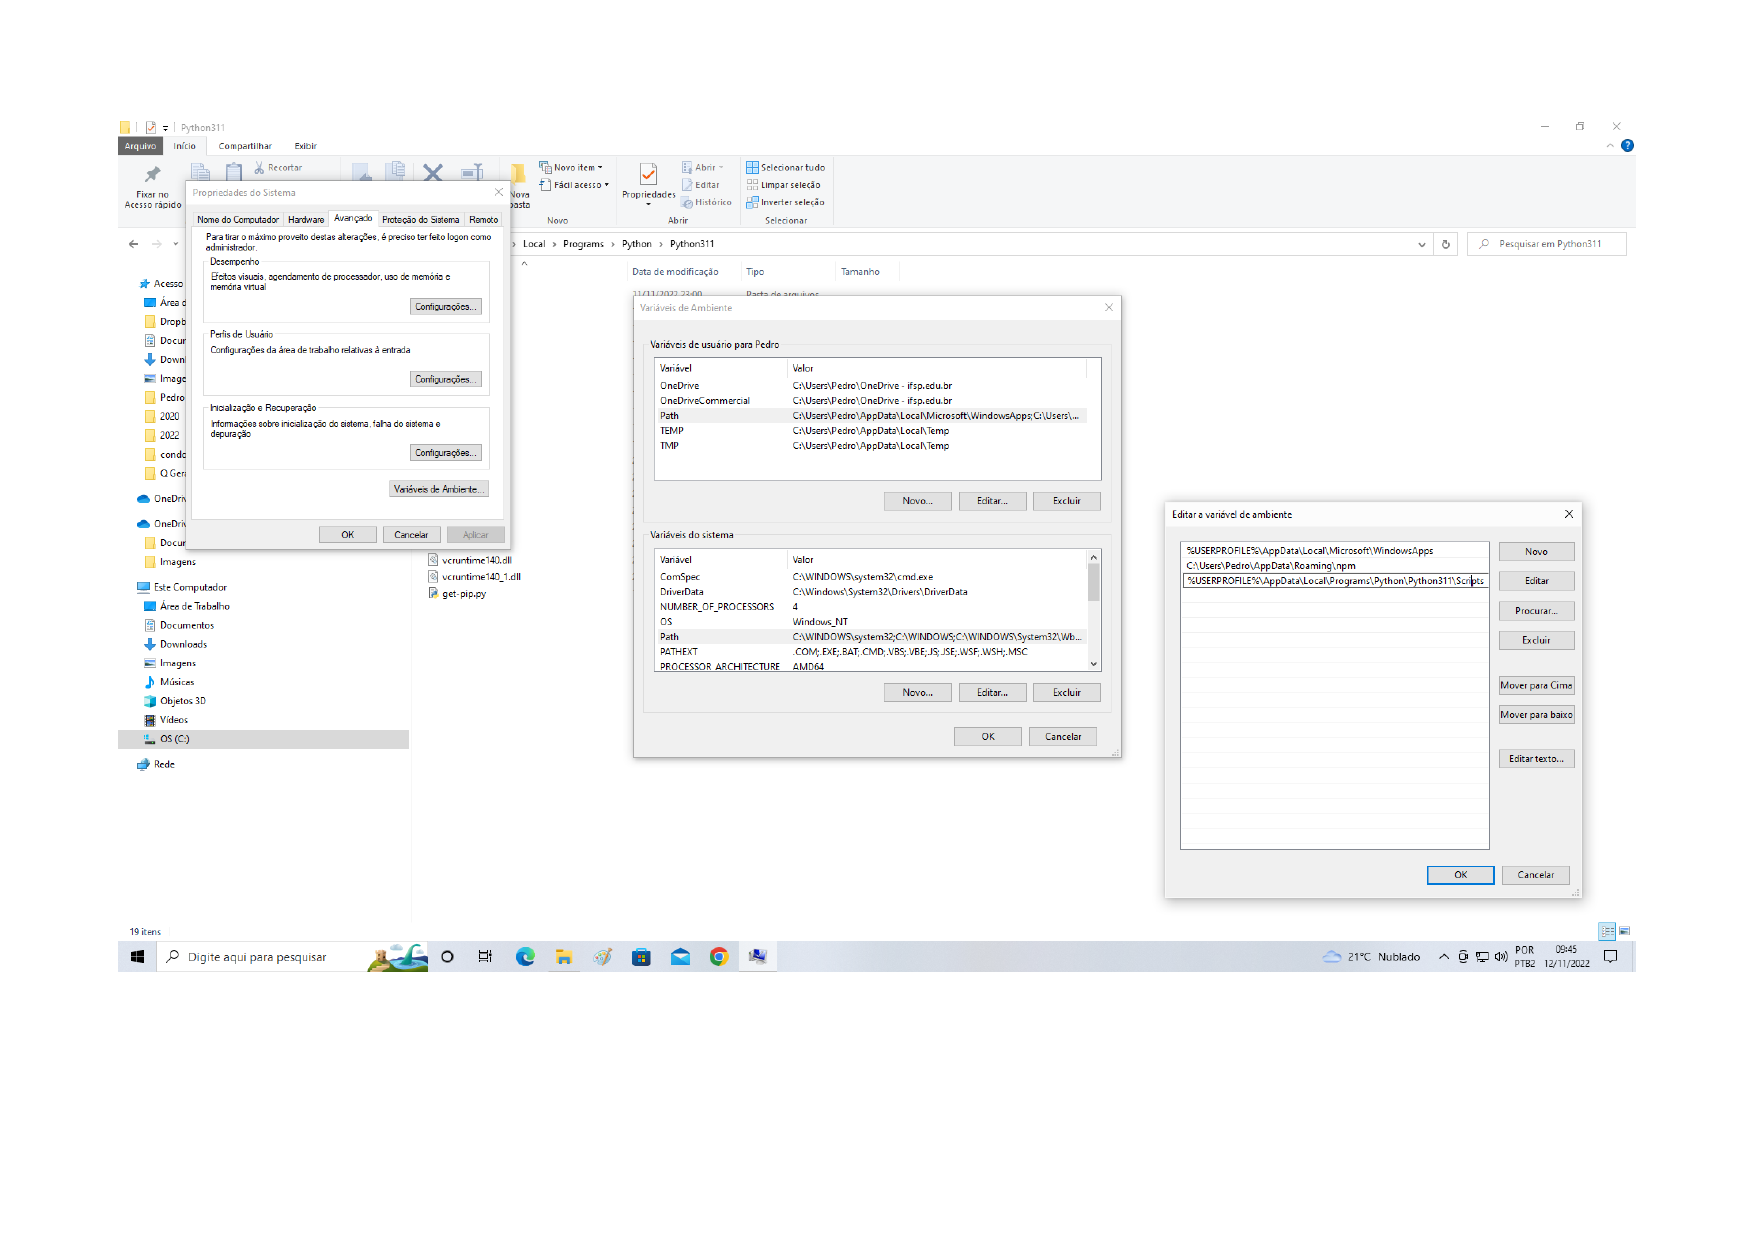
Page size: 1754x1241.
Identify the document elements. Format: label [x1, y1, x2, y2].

picture [118, 118, 1636, 972]
